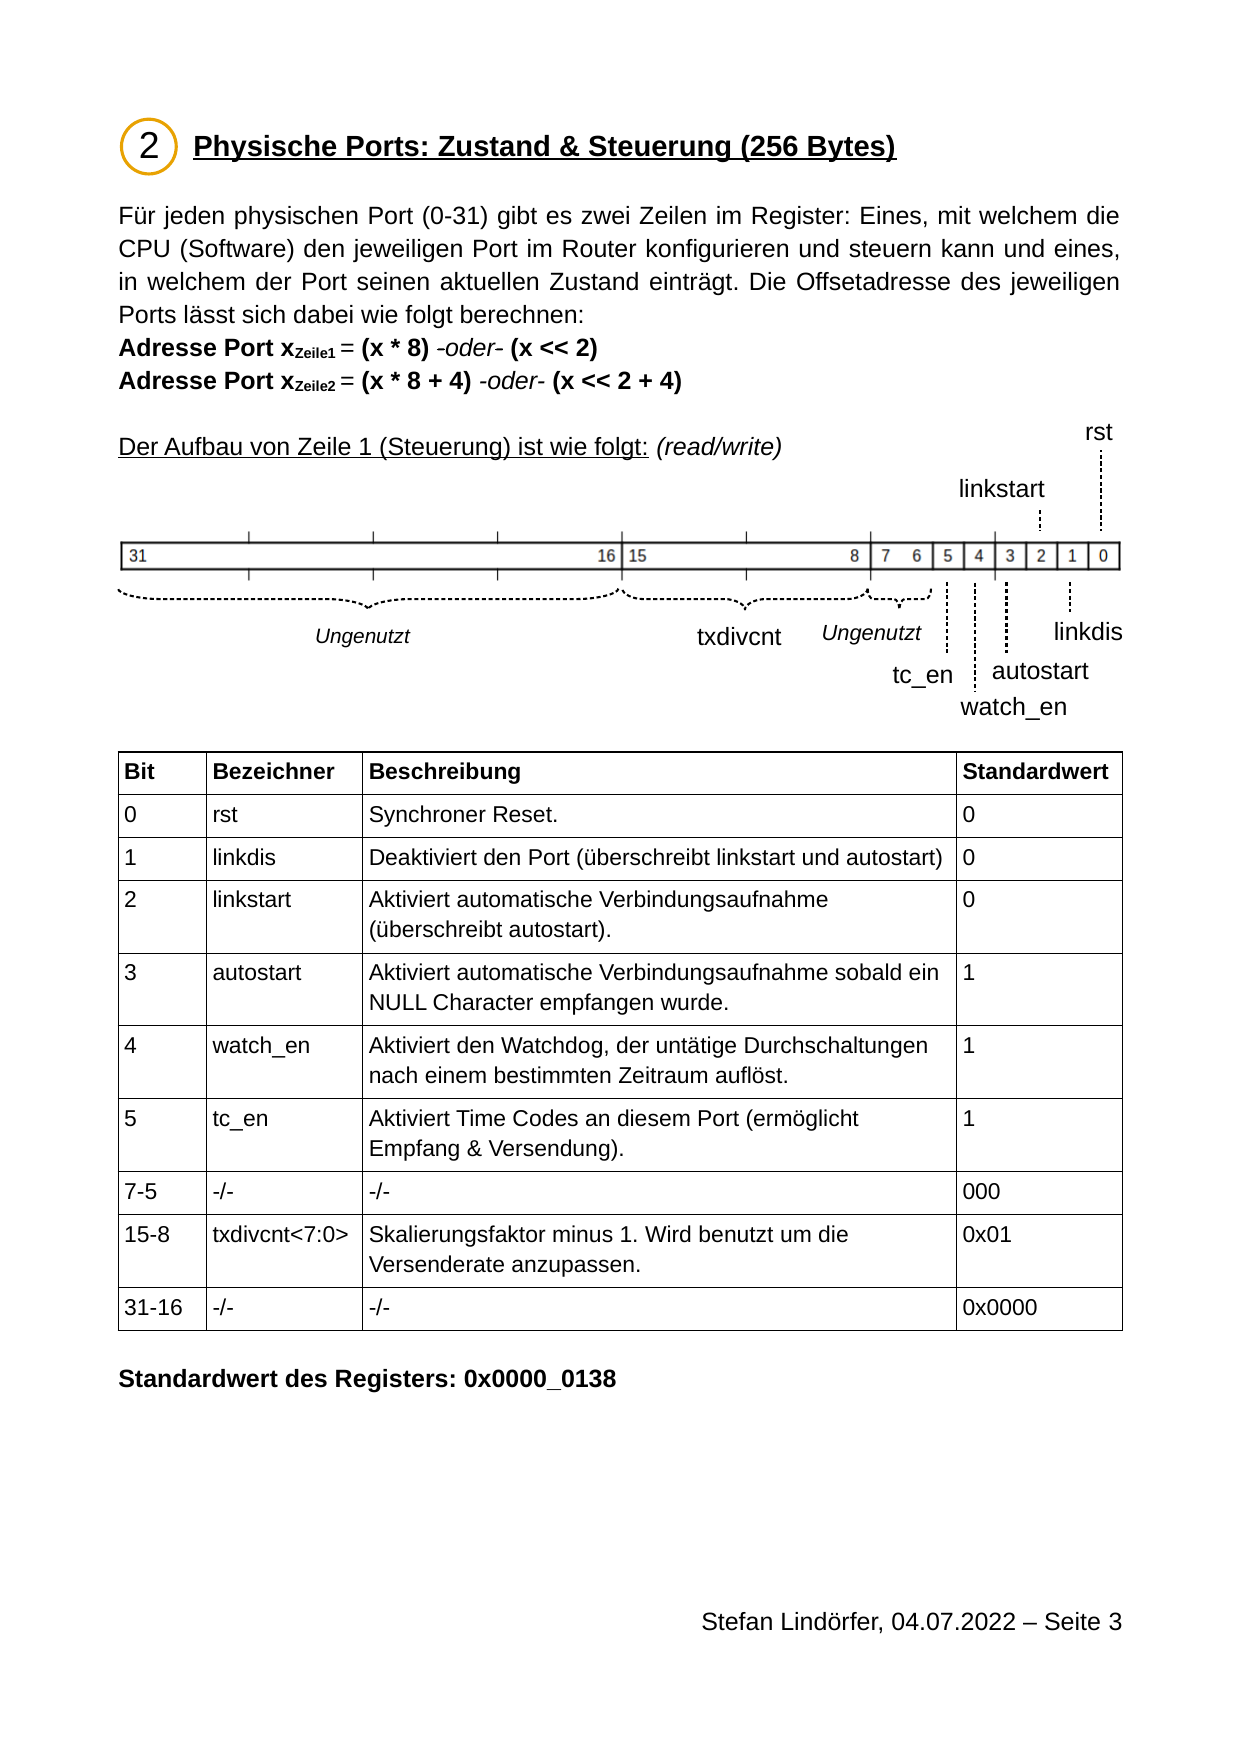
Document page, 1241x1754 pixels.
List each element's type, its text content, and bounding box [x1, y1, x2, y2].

table_header Beschreibung [363, 753, 956, 794]
table_cell 15-8 [119, 1215, 206, 1287]
table_cell 4 [119, 1026, 206, 1098]
table_cell Aktiviert den Watchdog, der untätige Durchschaltungen nach einem bestimmten Zeitraum auflöst. [363, 1026, 956, 1098]
table_cell 1 [957, 1026, 1122, 1098]
table_cell 5 [119, 1099, 206, 1171]
table_cell autostart [207, 954, 362, 1025]
table_cell -/- [207, 1288, 362, 1329]
table_cell linkdis [207, 838, 362, 879]
text Für jeden physischen Port (0-31) gibt es zwei Zeilen im Register: Eines, mit welchem die CPU (Software) den jeweiligen Port im Router konfigurieren und steuern kann und eines, in welchem der Port seinen aktuellen Zustand einträgt. Die Offsetadresse des jeweiligen Ports lässt sich dabei wie folgt berechnen: [118, 201, 1122, 328]
table_cell -/- [363, 1172, 956, 1214]
table_cell Skalierungsfaktor minus 1. Wird benutzt um die Versenderate anzupassen. [363, 1215, 956, 1287]
table_cell 7-5 [119, 1172, 206, 1214]
table_cell Synchroner Reset. [363, 795, 956, 837]
table_cell Aktiviert Time Codes an diesem Port (ermöglicht Empfang & Versendung). [363, 1099, 956, 1171]
table_cell 0 [119, 795, 206, 837]
table_cell 0x0000 [957, 1288, 1122, 1329]
table_cell 31-16 [119, 1288, 206, 1329]
text Physische Ports: Zustand & Steuerung (256 Bytes) [173, 129, 1122, 163]
text Der Aufbau von Zeile 1 (Steuerung) ist wie folgt: (read/write) [118, 432, 1122, 461]
table_cell tc_en [207, 1099, 362, 1171]
table_cell 0 [957, 795, 1122, 837]
table_cell linkstart [207, 881, 362, 952]
table_cell 1 [957, 954, 1122, 1025]
table_cell 0 [957, 838, 1122, 879]
table_cell Aktiviert automatische Verbindungsaufnahme (überschreibt autostart). [363, 881, 956, 952]
table_cell 1 [957, 1099, 1122, 1171]
table_cell 3 [119, 954, 206, 1025]
table_header Standardwert [957, 753, 1122, 794]
table_cell -/- [207, 1172, 362, 1214]
picture [118, 531, 1123, 582]
table_cell rst [207, 795, 362, 837]
table_cell txdivcnt<7:0> [207, 1215, 362, 1287]
table_header Bit [119, 753, 206, 794]
table_cell 2 [119, 881, 206, 952]
text Adresse Port xZeile1 = (x * 8) -oder- (x << 2) [118, 333, 1122, 362]
table_cell -/- [363, 1288, 956, 1329]
text Standardwert des Registers: 0x0000_0138 [118, 1363, 1122, 1392]
table_cell Aktiviert automatische Verbindungsaufnahme sobald ein NULL Character empfangen wurde. [363, 954, 956, 1025]
table_cell 0 [957, 881, 1122, 952]
table_cell 000 [957, 1172, 1122, 1214]
table_cell 0x01 [957, 1215, 1122, 1287]
table_header Bezeichner [207, 753, 362, 794]
text Adresse Port xZeile2 = (x * 8 + 4) -oder- (x << 2 + 4) [118, 366, 1122, 394]
table_cell 1 [119, 838, 206, 879]
table_cell Deaktiviert den Port (überschreibt linkstart und autostart) [363, 838, 956, 879]
table_cell watch_en [207, 1026, 362, 1098]
